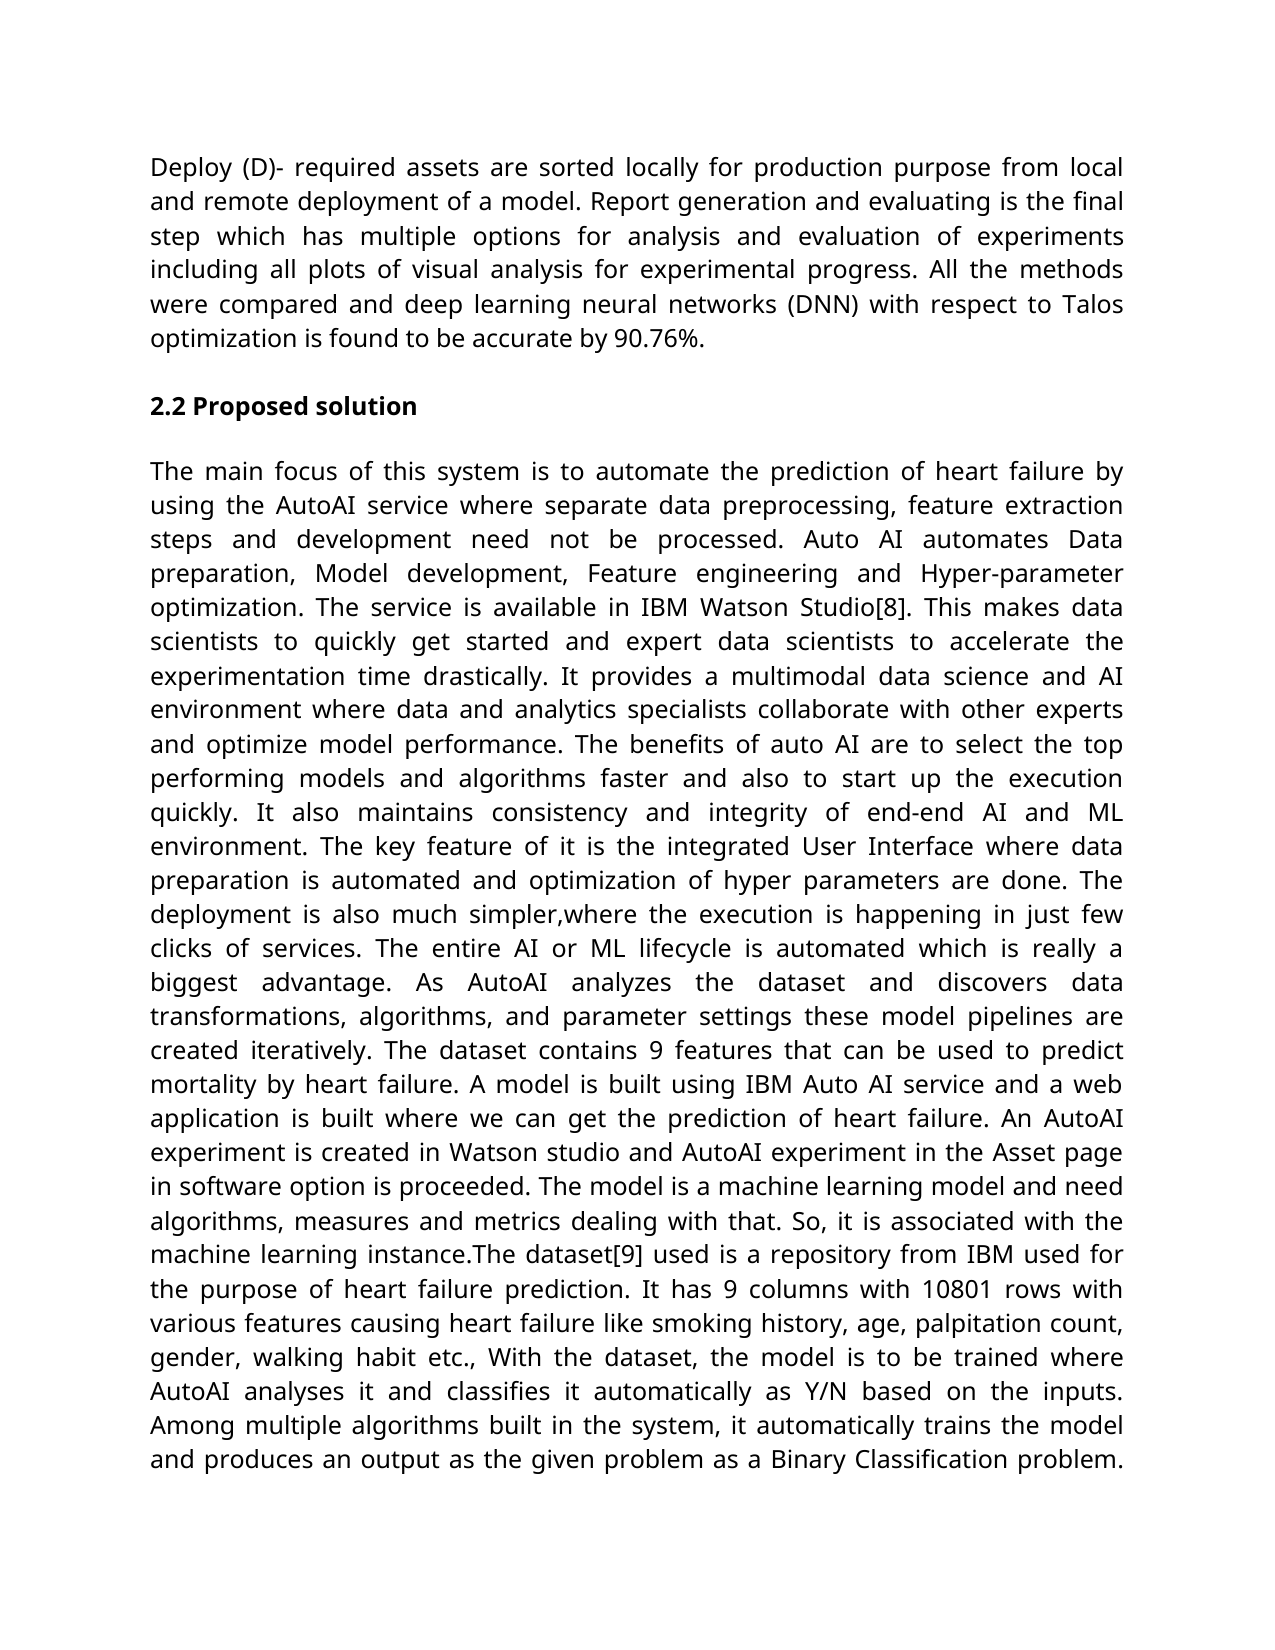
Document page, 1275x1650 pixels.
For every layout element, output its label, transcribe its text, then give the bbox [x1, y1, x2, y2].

text The main focus of this system is to automate the prediction of heart failure by using the AutoAI service where separate data preprocessing, feature extraction steps and development need not be processed. Auto AI automates Data preparation, Model development, Feature engineering and Hyper-parameter optimization. The service is available in IBM Watson Studio[8]. This makes data scientists to quickly get started and expert data scientists to accelerate the experimentation time drastically. It provides a multimodal data science and AI environment where data and analytics specialists collaborate with other experts and optimize model performance. The benefits of auto AI are to select the top performing models and algorithms faster and also to start up the execution quickly. It also maintains consistency and integrity of end-end AI and ML environment. The key feature of it is the integrated User Interface where data preparation is automated and optimization of hyper parameters are done. The deployment is also much simpler,where the execution is happening in just few clicks of services. The entire AI or ML lifecycle is automated which is really a biggest advantage. As AutoAI analyzes the dataset and discovers data transformations, algorithms, and parameter settings these model pipelines are created iteratively. The dataset contains 9 features that can be used to predict mortality by heart failure. A model is built using IBM Auto AI service and a web application is built where we can get the prediction of heart failure. An AutoAI experiment is created in Watson studio and AutoAI experiment in the Asset page in software option is proceeded. The model is a machine learning model and need algorithms, measures and metrics dealing with that. So, it is associated with the machine learning instance.The dataset[9] used is a repository from IBM used for the purpose of heart failure prediction. It has 9 columns with 10801 rows with various features causing heart failure like smoking history, age, palpitation count, gender, walking habit etc., With the dataset, the model is to be trained where AutoAI analyses it and classifies it automatically as Y/N based on the inputs. Among multiple algorithms built in the system, it automatically trains the model and produces an output as the given problem as a Binary Classification problem. [150, 454, 1125, 1476]
text Deploy (D)- required assets are sorted locally for production purpose from local and remote deployment of a model. Report generation and evaluating is the final step which has multiple options for analysis and evaluation of experiments including all plots of visual analysis for experimental progress. All the methods were compared and deep learning neural networks (DNN) with respect to Talos optimization is found to be accurate by 90.76%. [150, 150, 1125, 354]
text 2.2 Proposed solution [150, 388, 1125, 422]
